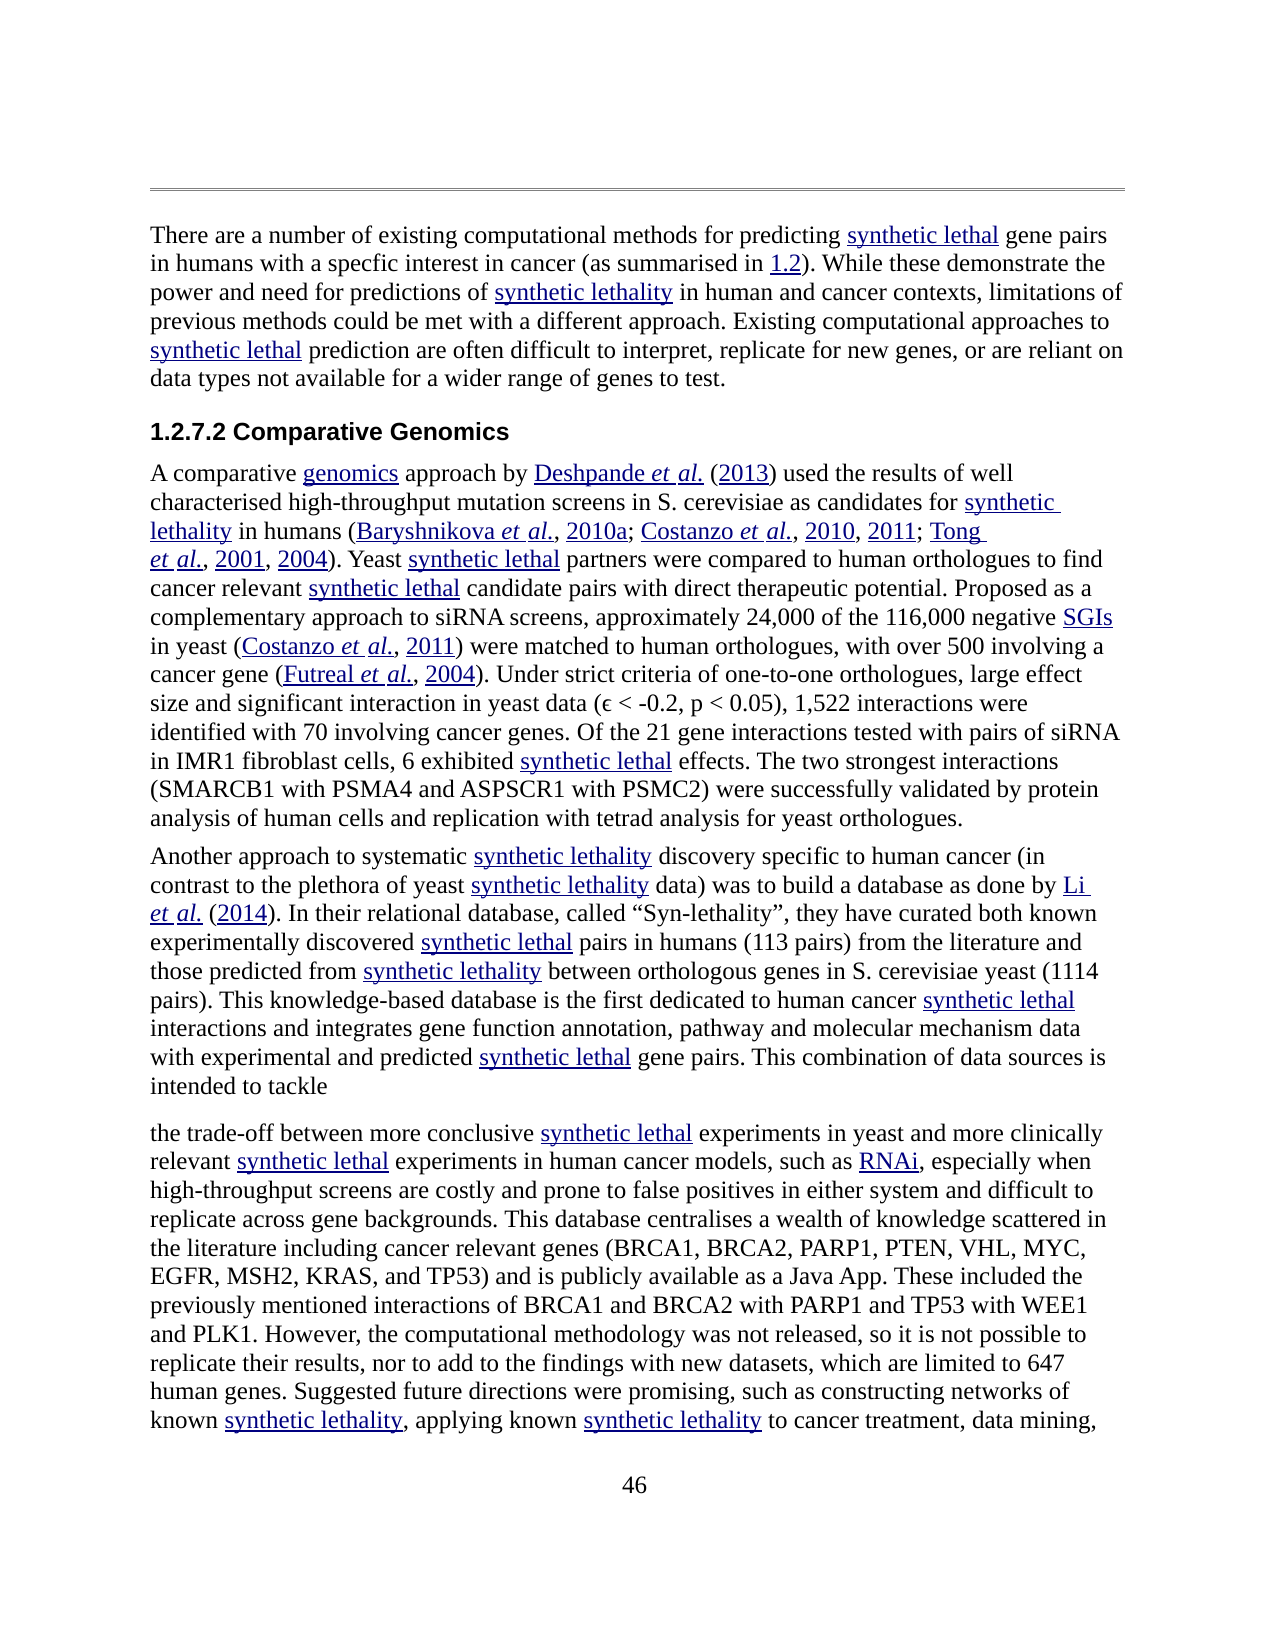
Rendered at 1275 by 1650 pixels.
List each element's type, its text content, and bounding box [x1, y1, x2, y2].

text the trade-off between more conclusive synthetic lethal experiments in yeast and more clinically relevant synthetic lethal experiments in human cancer models, such as RNAi, especially when high-throughput screens are costly and prone to false positives in either system and difficult to replicate across gene backgrounds. This database centralises a wealth of knowledge scattered in the literature including cancer relevant genes (BRCA1, BRCA2, PARP1, PTEN, VHL, MYC, EGFR, MSH2, KRAS, and TP53) and is publicly available as a Java App. These included the previously mentioned interactions of BRCA1 and BRCA2 with PARP1 and TP53 with WEE1 and PLK1. However, the computational methodology was not released, so it is not possible to replicate their results, nor to add to the findings with new datasets, which are limited to 647 human genes. Suggested future directions were promising, such as constructing networks of known synthetic lethality, applying known synthetic lethality to cancer treatment, data mining, [150, 1118, 1125, 1434]
text Another approach to systematic synthetic lethality discovery specific to human cancer (in contrast to the plethora of yeast synthetic lethality data) was to build a database as done by Li et al. (2014). In their relational database, called “Syn-lethality”, they have curated both known experimentally discovered synthetic lethal pairs in humans (113 pairs) from the literature and those predicted from synthetic lethality between orthologous genes in S. cerevisiae yeast (1114 pairs). This knowledge-based database is the first dedicated to human cancer synthetic lethal interactions and integrates gene function annotation, pathway and molecular mechanism data with experimental and predicted synthetic lethal gene pairs. This combination of data sources is intended to tackle [150, 841, 1125, 1100]
text There are a number of existing computational methods for predicting synthetic lethal gene pairs in humans with a specfic interest in cancer (as summarised in 1.2). While these demonstrate the power and need for predictions of synthetic lethality in human and cancer contexts, limitations of previous methods could be met with a different approach. Existing computational approaches to synthetic lethal prediction are often difficult to interpret, replicate for new genes, or are reliant on data types not available for a wider range of genes to test. [150, 220, 1125, 392]
text A comparative genomics approach by Deshpande et al. (2013) used the results of well characterised high-throughput mutation screens in S. cerevisiae as candidates for synthetic lethality in humans (Baryshnikova et al., 2010a; Costanzo et al., 2010, 2011; Tong et al., 2001, 2004). Yeast synthetic lethal partners were compared to human orthologues to find cancer relevant synthetic lethal candidate pairs with direct therapeutic potential. Proposed as a complementary approach to siRNA screens, approximately 24,000 of the 116,000 negative SGIs in yeast (Costanzo et al., 2011) were matched to human orthologues, with over 500 involving a cancer gene (Futreal et al., 2004). Under strict criteria of one-to-one orthologues, large effect size and significant interaction in yeast data (ϵ < -0.2, p < 0.05), 1,522 interactions were identified with 70 involving cancer genes. Of the 21 gene interactions tested with pairs of siRNA in IMR1 fibroblast cells, 6 exhibited synthetic lethal effects. The two strongest interactions (SMARCB1 with PSMA4 and ASPSCR1 with PSMC2) were successfully validated by protein analysis of human cells and replication with tetrad analysis for yeast orthologues. [150, 458, 1125, 832]
subtitle 1.2.7.2 Comparative Genomics [150, 417, 1125, 446]
